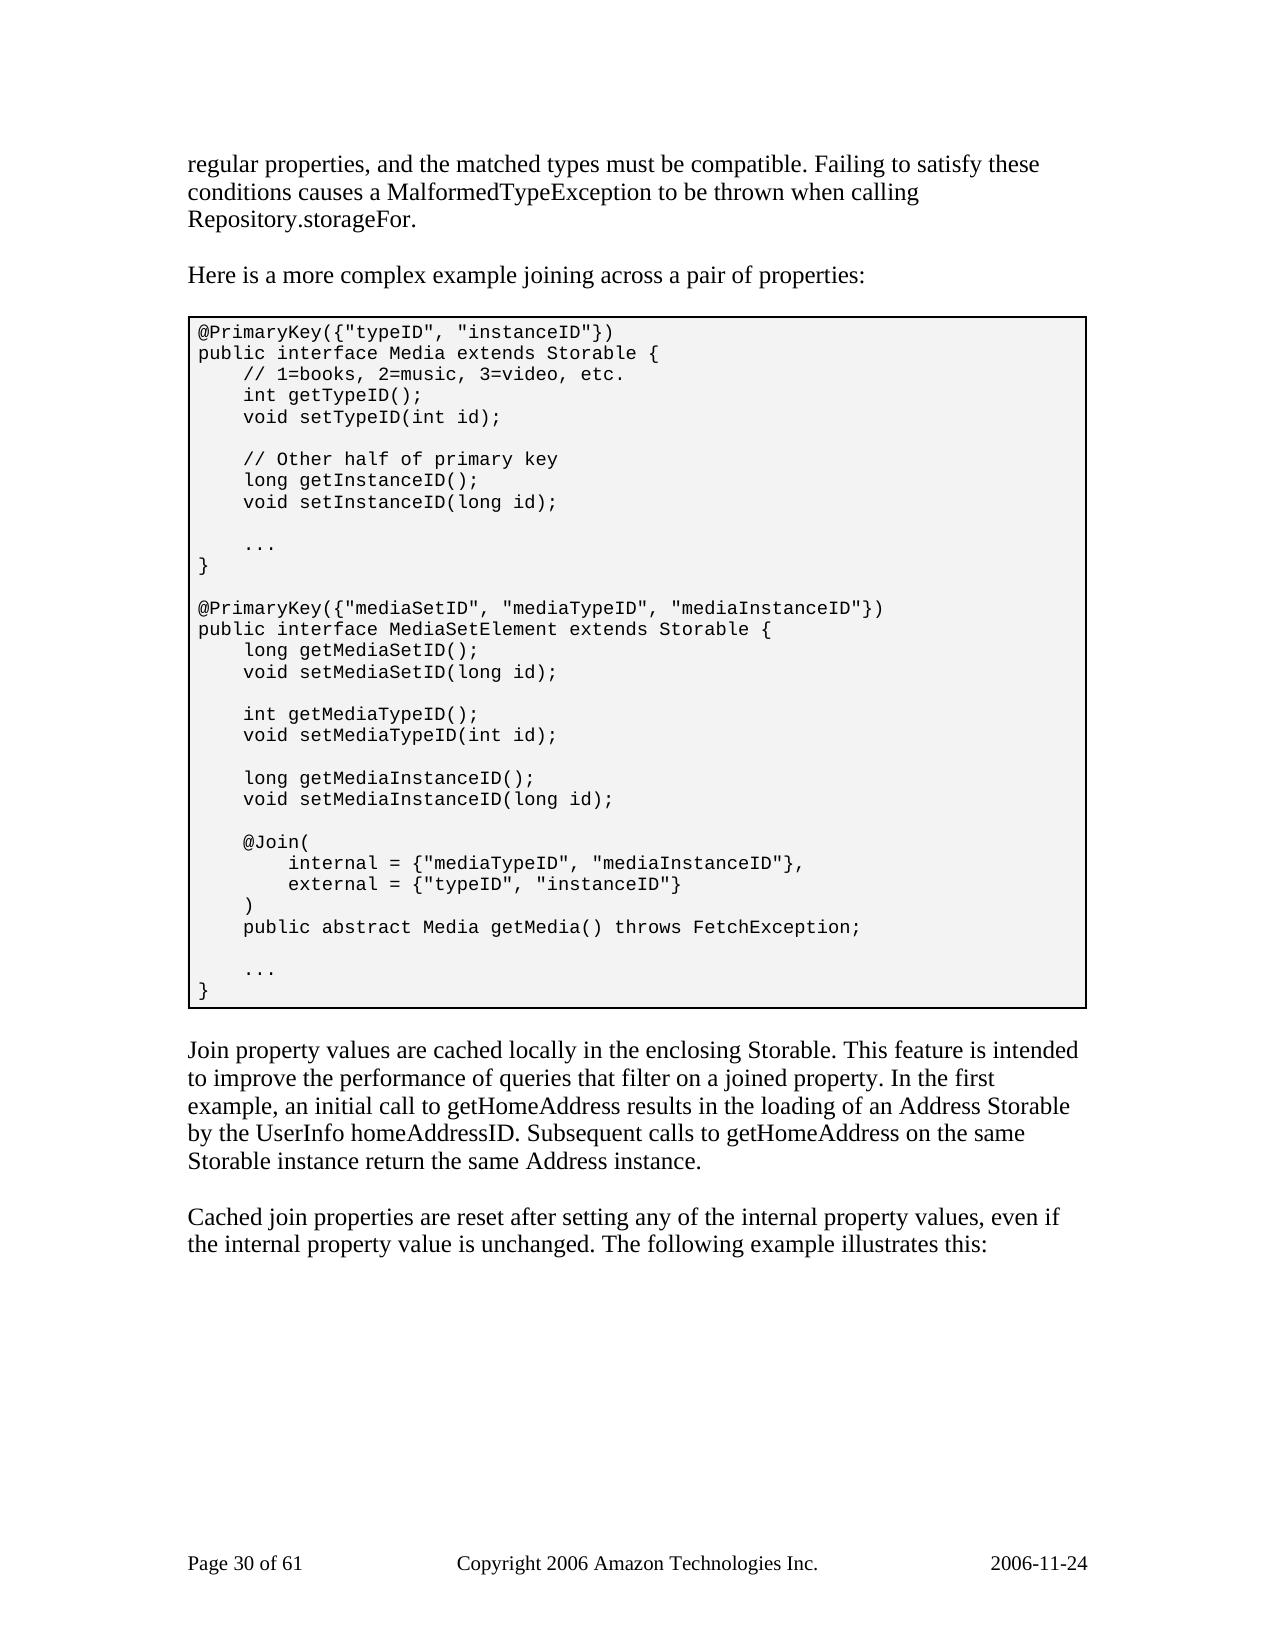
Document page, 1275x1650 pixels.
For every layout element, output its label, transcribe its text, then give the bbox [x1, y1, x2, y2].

text void setTypeID(int id); [190, 401, 1085, 422]
text external = {"typeID", "instanceID"} [190, 869, 1085, 890]
text public interface MediaSetElement extends Storable { [190, 614, 1085, 635]
text @Join( [190, 826, 1085, 847]
text long getMediaInstanceID(); [190, 762, 1085, 784]
text ) [190, 890, 1085, 911]
text long getInstanceID(); [190, 465, 1085, 486]
text Here is a more complex example joining across a pair of properties: [187, 261, 1087, 288]
text void setInstanceID(long id); [190, 486, 1085, 507]
text int getMediaTypeID(); [190, 699, 1085, 720]
text @PrimaryKey({"typeID", "instanceID"}) [190, 318, 1085, 337]
text public abstract Media getMedia() throws FetchException; [190, 911, 1085, 932]
text void setMediaTypeID(int id); [190, 720, 1085, 741]
text // 1=books, 2=music, 3=video, etc. [190, 359, 1085, 380]
text Join property values are cached locally in the enclosing Storable. This feature is intended to improve the performance of queries that filter on a joined property. In the first example, an initial call to getHomeAddress results in the loading of an Address Storable by the UserInfo homeAddressID. Subsequent calls to getHomeAddress on the same Storable instance return the same Address instance. [187, 1036, 1087, 1175]
text internal = {"mediaTypeID", "mediaInstanceID"}, [190, 847, 1085, 869]
text public interface Media extends Storable { [190, 337, 1085, 359]
text void setMediaInstanceID(long id); [190, 784, 1085, 805]
text void setMediaSetID(long id); [190, 656, 1085, 677]
text } [190, 975, 1085, 1007]
text regular properties, and the matched types must be compatible. Failing to satisfy these conditions causes a MalformedTypeException to be thrown when calling Repository.storageFor. [187, 150, 1087, 233]
text ... [190, 529, 1085, 550]
text } [190, 550, 1085, 571]
text // Other half of primary key [190, 444, 1085, 465]
text ... [190, 954, 1085, 975]
text int getTypeID(); [190, 380, 1085, 401]
text Cached join properties are reset after setting any of the internal property values, even if the internal property value is unchanged. The following example illustrates this: [187, 1203, 1087, 1258]
text @PrimaryKey({"mediaSetID", "mediaTypeID", "mediaInstanceID"}) [190, 592, 1085, 614]
text long getMediaSetID(); [190, 635, 1085, 656]
